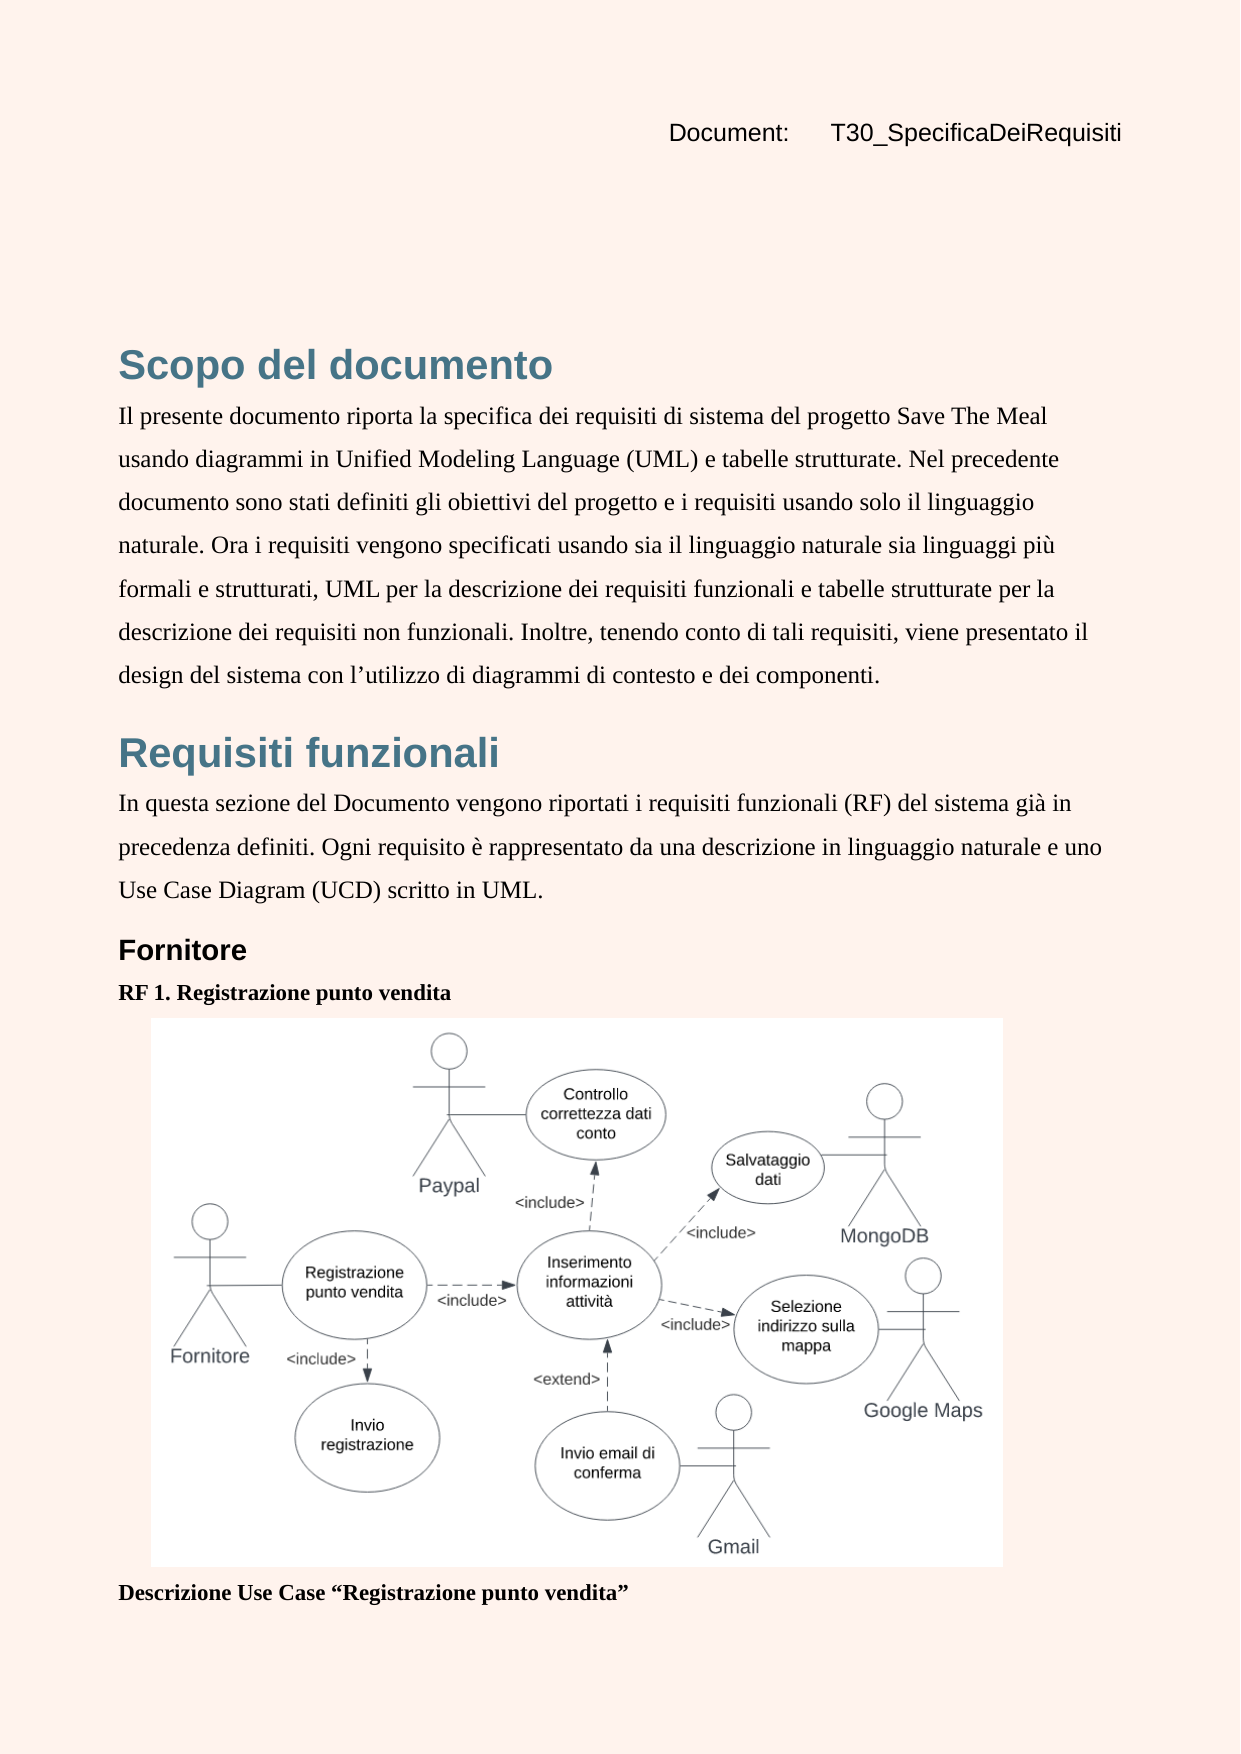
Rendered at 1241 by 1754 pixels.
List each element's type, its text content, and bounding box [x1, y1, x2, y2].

text RF 1. Registrazione punto vendita [118, 979, 1122, 1005]
text In questa sezione del Documento vengono riportati i requisiti funzionali (RF) del sistema già in precedenza definiti. Ogni requisito è rappresentato da una descrizione in linguaggio naturale e uno Use Case Diagram (UCD) scritto in UML. [118, 788, 1122, 903]
subtitle Scopo del documento [118, 341, 1122, 389]
subtitle Fornitore [118, 932, 1122, 966]
text Descrizione Use Case “Registrazione punto vendita” [118, 1579, 1122, 1606]
subtitle Requisiti funzionali [118, 728, 1122, 776]
text Il presente documento riporta la specifica dei requisiti di sistema del progetto Save The Meal usando diagrammi in Unified Modeling Language (UML) e tabelle strutturate. Nel precedente documento sono stati definiti gli obiettivi del progetto e i requisiti usando solo il linguaggio naturale. Ora i requisiti vengono specificati usando sia il linguaggio naturale sia linguaggi più formali e strutturati, UML per la descrizione dei requisiti funzionali e tabelle strutturate per la descrizione dei requisiti non funzionali. Inoltre, tenendo conto di tali requisiti, viene presentato il design del sistema con l’utilizzo di diagrammi di contesto e dei componenti. [118, 401, 1122, 689]
